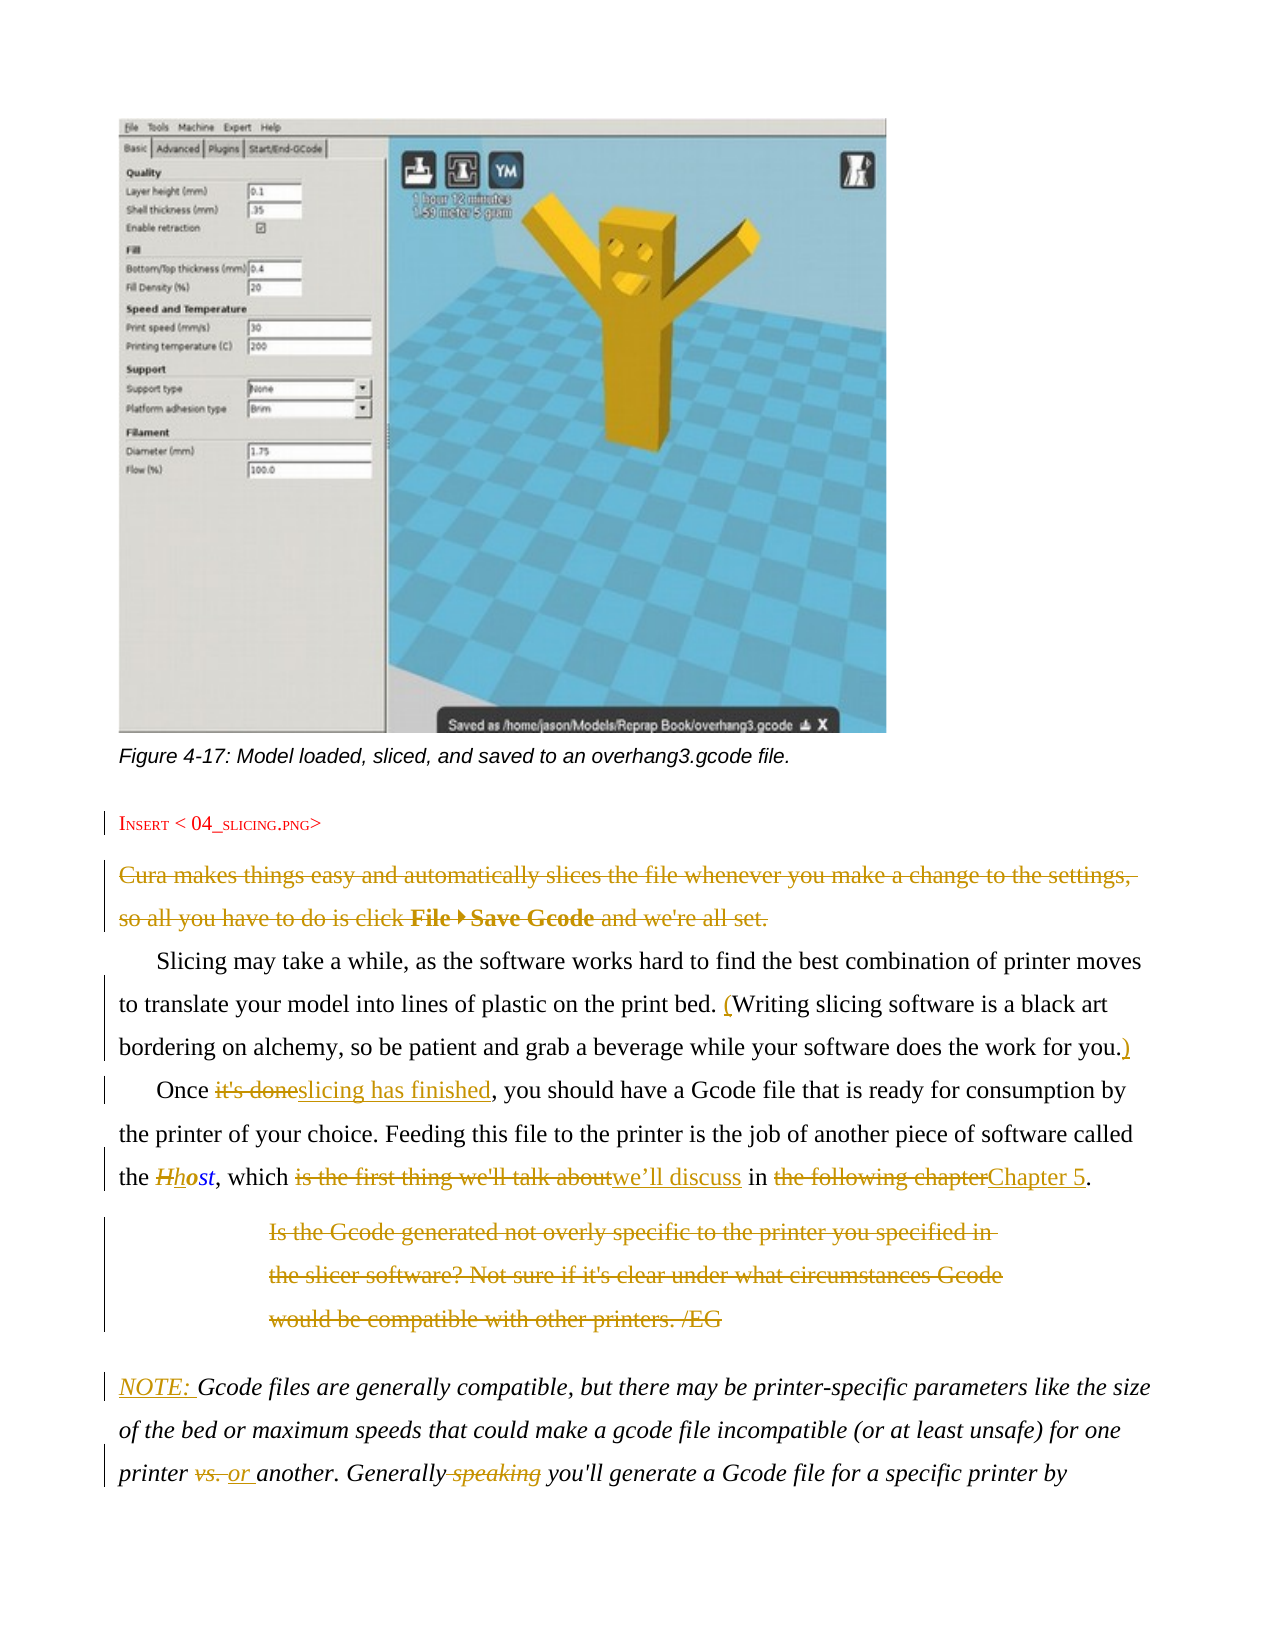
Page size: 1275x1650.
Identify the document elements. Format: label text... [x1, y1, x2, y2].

text NOTE: Gcode files are generally compatible, but there may be printer-specific parameters like the size of the bed or maximum speeds that could make a gcode file incompatible (or at least unsafe) for one printer or another. Generally you'll generate a Gcode file for a specific printer by specifying the printer's details to the slicing software. [118, 1372, 1156, 1487]
text Figure 4-17: Model loaded, sliced, and saved to an overhang3.gcode file. [118, 118, 1156, 768]
text Insert < 04_slicing.png> [118, 811, 1156, 835]
text Slicing may take a while, as the software works hard to find the best combination of printer moves to translate your model into lines of plastic on the print bed. (Writing slicing software is a black art bordering on alchemy, so be patient and grab a beverage while your software does the work for you.) [118, 946, 1156, 1061]
picture [118, 118, 887, 733]
text Once slicing has finished, you should have a Gcode file that is ready for consumption by the printer of your choice. Feeding this file to the printer is the job of another piece of software called the host, which we’ll discuss in Chapter 5. [118, 1076, 1156, 1191]
